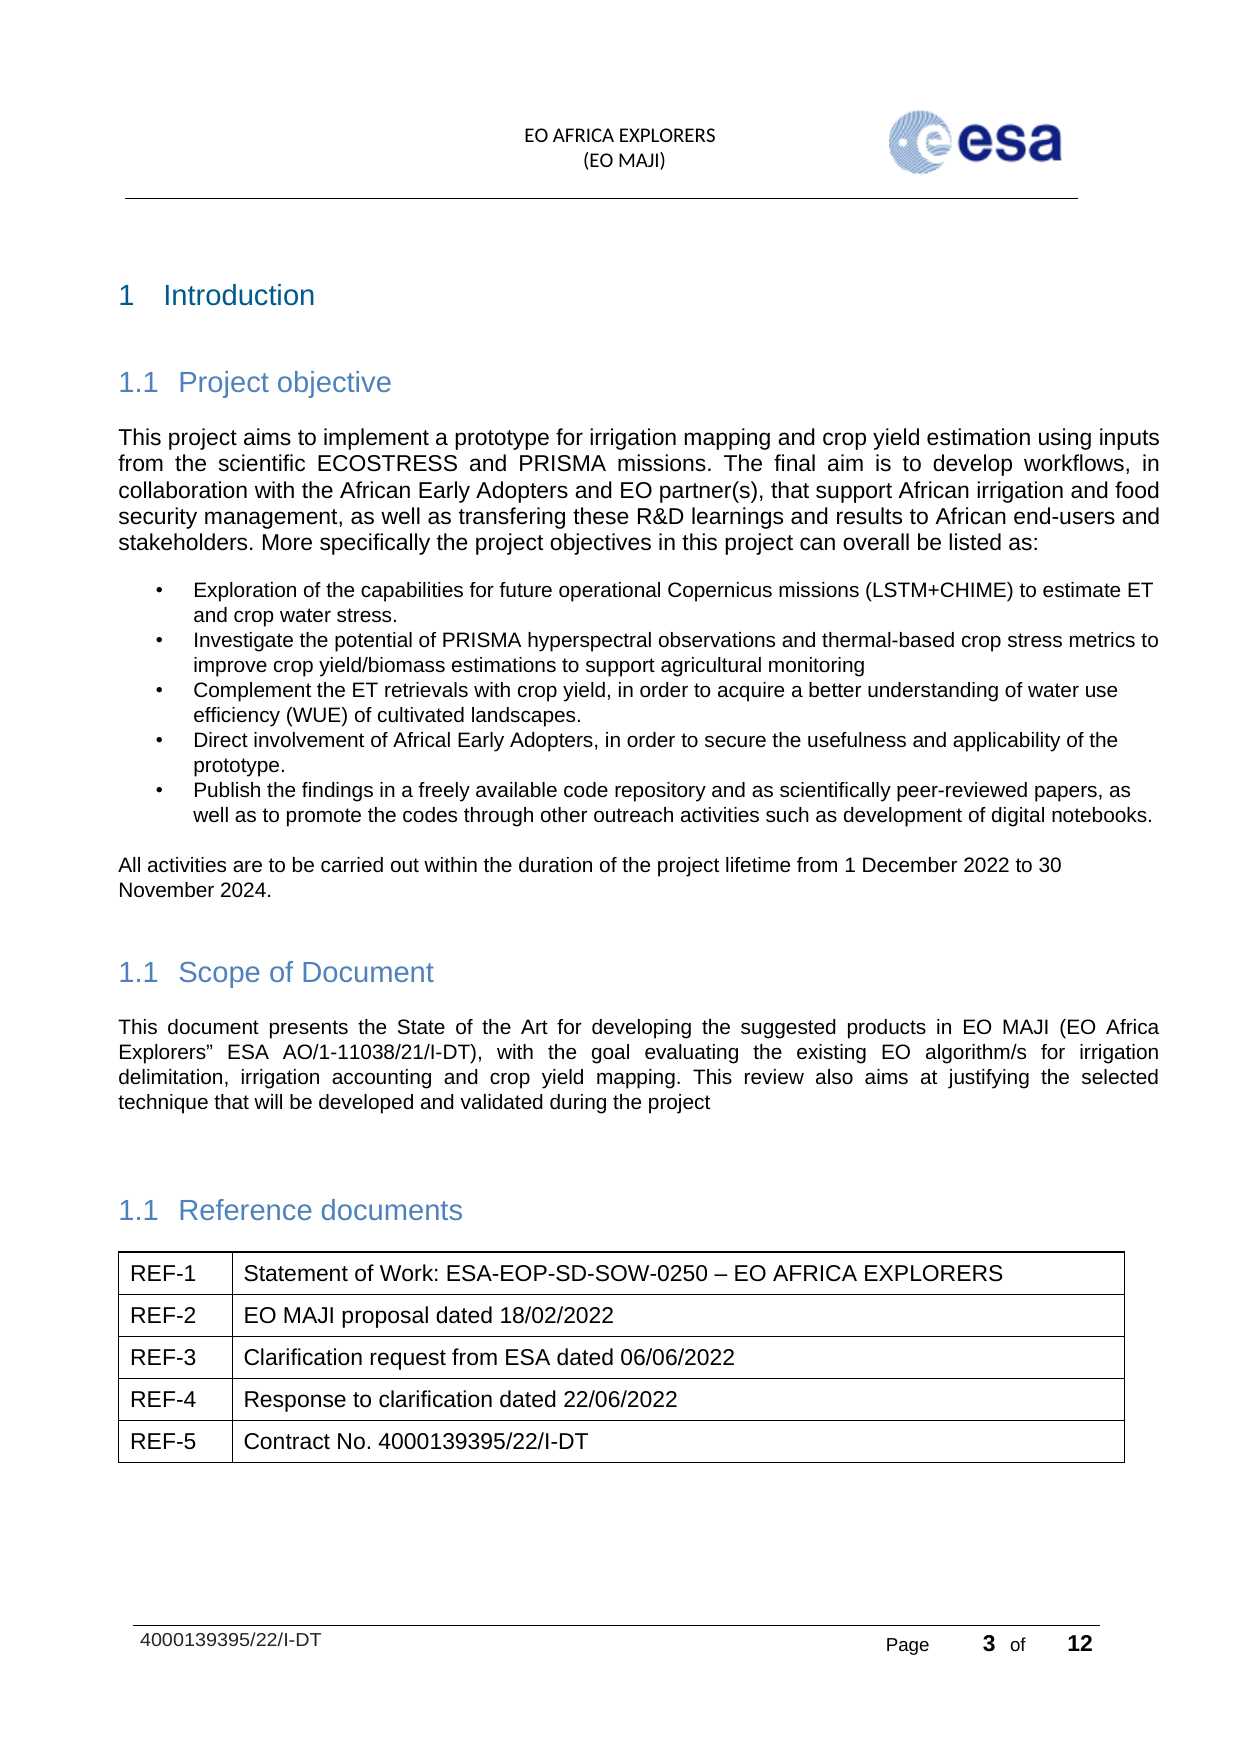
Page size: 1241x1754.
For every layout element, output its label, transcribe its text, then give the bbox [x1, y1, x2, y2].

table_cell REF-5 [119, 1421, 232, 1462]
subtitle Project objective [118, 361, 1161, 399]
table_cell REF-4 [119, 1379, 232, 1420]
subtitle Introduction [118, 274, 1161, 311]
table_header REF-1 [119, 1253, 232, 1293]
subtitle Reference documents [118, 1189, 1161, 1226]
list Exploration of the capabilities for future operational Copernicus missions (LSTM+CHIME) to estimate ET and crop water stress. [156, 576, 1161, 626]
list Complement the ET retrievals with crop yield, in order to acquire a better understanding of water use efficiency (WUE) of cultivated landscapes. [156, 676, 1161, 726]
text This document presents the State of the Art for developing the suggested products in EO MAJI (EO Africa Explorers” ESA AO/1-11038/21/I-DT), with the goal evaluating the existing EO algorithm/s for irrigation delimitation, irrigation accounting and crop yield mapping. This review also aims at justifying the selected technique that will be developed and validated during the project [118, 1014, 1161, 1114]
list Investigate the potential of PRISMA hyperspectral observations and thermal-based crop stress metrics to improve crop yield/biomass estimations to support agricultural monitoring [156, 626, 1161, 676]
text This project aims to implement a prototype for irrigation mapping and crop yield estimation using inputs from the scientific ECOSTRESS and PRISMA missions. The final aim is to develop workflows, in collaboration with the African Early Adopters and EO partner(s), that support African irrigation and food security management, as well as transfering these R&D learnings and results to African end-users and stakeholders. More specifically the project objectives in this project can overall be listed as: [118, 424, 1161, 556]
table_cell Response to clarification dated 22/06/2022 [233, 1379, 1124, 1420]
list Direct involvement of Africal Early Adopters, in order to secure the usefulness and applicability of the prototype. [156, 726, 1161, 776]
picture [889, 106, 1062, 180]
subtitle Scope of Document [118, 951, 1161, 989]
table_cell Clarification request from ESA dated 06/06/2022 [233, 1337, 1124, 1378]
table_cell REF-3 [119, 1337, 232, 1378]
table_header Statement of Work: ESA-EOP-SD-SOW-0250 – EO AFRICA EXPLORERS [233, 1253, 1124, 1293]
table_cell Contract No. 4000139395/22/I-DT [233, 1421, 1124, 1462]
list Publish the findings in a freely available code repository and as scientifically peer-reviewed papers, as well as to promote the codes through other outreach activities such as development of digital notebooks. [156, 776, 1161, 826]
table_cell EO MAJI proposal dated 18/02/2022 [233, 1295, 1124, 1336]
text All activities are to be carried out within the duration of the project lifetime from 1 December 2022 to 30 November 2024. [118, 851, 1161, 901]
table_cell REF-2 [119, 1295, 232, 1336]
